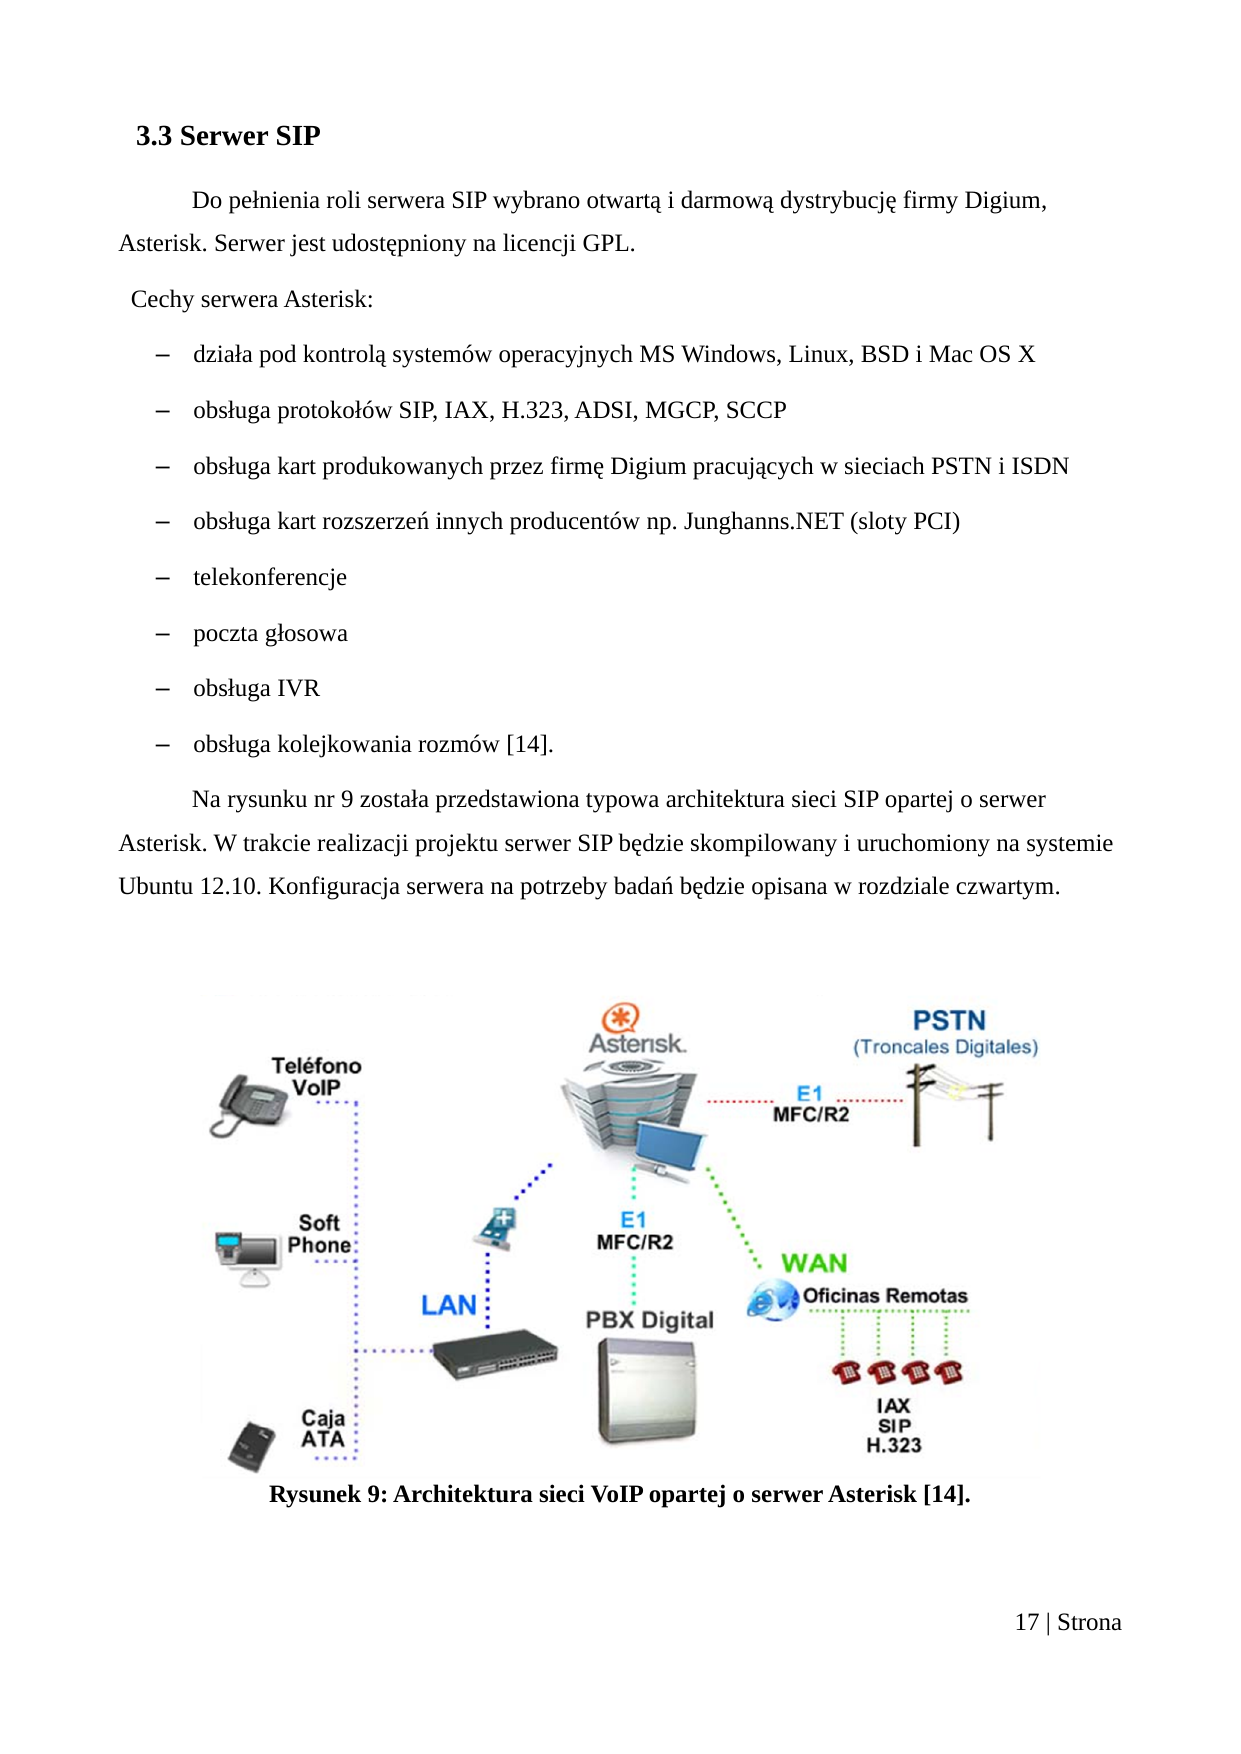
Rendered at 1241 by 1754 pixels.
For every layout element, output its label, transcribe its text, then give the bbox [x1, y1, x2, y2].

list obsługa IVR [156, 673, 1122, 702]
picture [199, 994, 1041, 1479]
list działa pod kontrolą systemów operacyjnych MS Windows, Linux, BSD i Mac OS X [156, 339, 1122, 368]
text Na rysunku nr 9 została przedstawiona typowa architektura sieci SIP opartej o serwer Asterisk. W trakcie realizacji projektu serwer SIP będzie skompilowany i uruchomiony na systemie Ubuntu 12.10. Konfiguracja serwera na potrzeby badań będzie opisana w rozdziale czwartym. [118, 784, 1122, 899]
text Cechy serwera Asterisk: [118, 284, 1122, 313]
list obsługa kart rozszerzeń innych producentów np. Junghanns.NET (sloty PCI) [156, 506, 1122, 535]
list obsługa kolejkowania rozmów [14]. [156, 729, 1122, 758]
text Do pełnienia roli serwera SIP wybrano otwartą i darmową dystrybucję firmy Digium, Asterisk. Serwer jest udostępniony na licencji GPL. [118, 185, 1122, 257]
list poczta głosowa [156, 618, 1122, 646]
list obsługa kart produkowanych przez firmę Digium pracujących w sieciach PSTN i ISDN [156, 451, 1122, 479]
list obsługa protokołów SIP, IAX, H.323, ADSI, MGCP, SCCP [156, 395, 1122, 424]
text Rysunek 9: Architektura sieci VoIP opartej o serwer Asterisk [14]. [199, 1479, 1041, 1507]
list telekonferencje [156, 562, 1122, 591]
subtitle 3.3 Serwer SIP [136, 118, 1122, 152]
